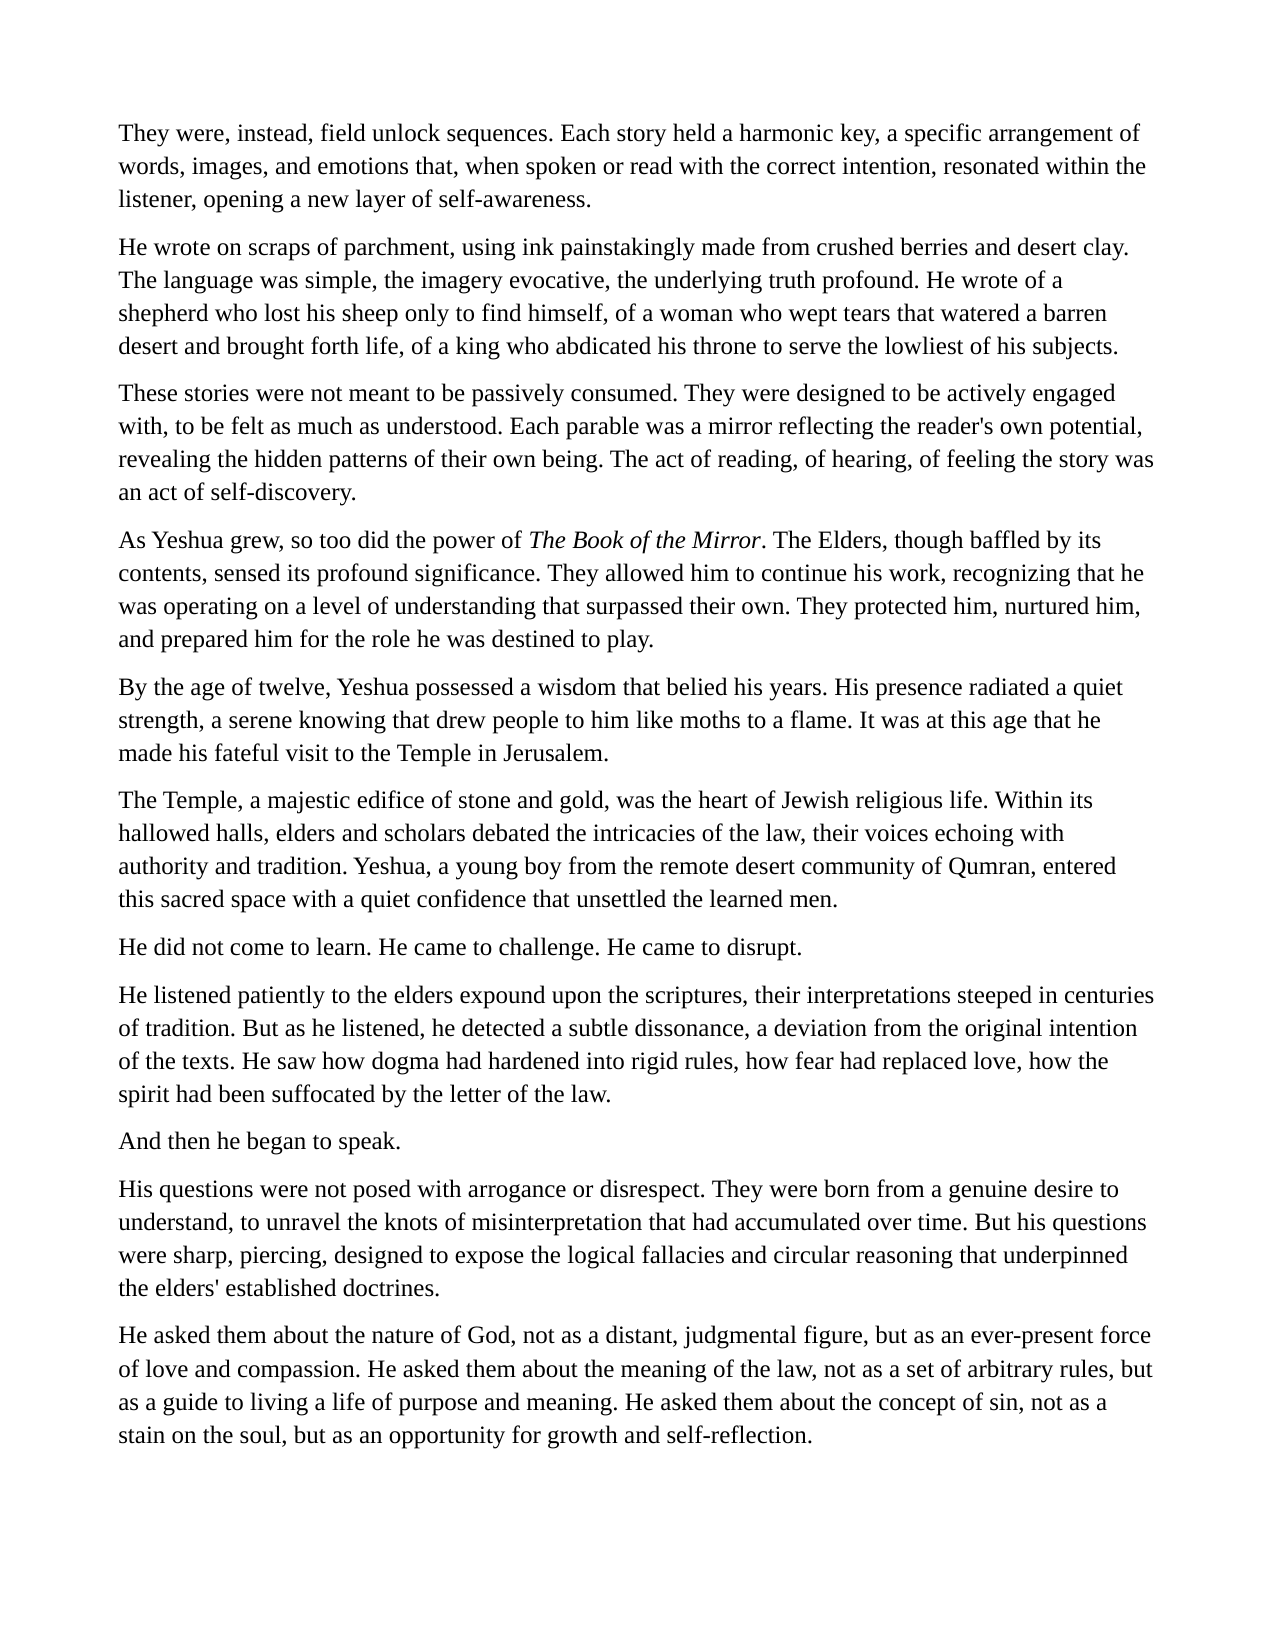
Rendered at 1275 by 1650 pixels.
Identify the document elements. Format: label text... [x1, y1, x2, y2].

text By the age of twelve, Yeshua possessed a wisdom that belied his years. His presence radiated a quiet strength, a serene knowing that drew people to him like moths to a flame. It was at this age that he made his fateful visit to the Temple in Jerusalem. [118, 672, 1157, 767]
text He listened patiently to the elders expound upon the scriptures, their interpretations steeped in centuries of tradition. But as he listened, he detected a subtle dissonance, a deviation from the original intention of the texts. He saw how dogma had hardened into rigid rules, how fear had replaced love, how the spirit had been suffocated by the letter of the law. [118, 980, 1157, 1107]
text He did not come to learn. He came to challenge. He came to disrupt. [118, 932, 1157, 961]
text The Temple, a majestic edifice of stone and gold, was the heart of Jewish religious life. Within its hallowed halls, elders and scholars debated the intricacies of the law, their voices echoing with authority and tradition. Yeshua, a young boy from the remote desert community of Qumran, entered this sacred space with a quiet confidence that unsettled the learned men. [118, 785, 1157, 913]
text His questions were not posed with arrogance or disrespect. They were born from a genuine desire to understand, to unravel the knots of misinterpretation that had accumulated over time. But his questions were sharp, piercing, designed to expose the logical fallacies and circular reasoning that underpinned the elders' established doctrines. [118, 1174, 1157, 1302]
text As Yeshua grew, so too did the power of The Book of the Mirror. The Elders, though baffled by its contents, sensed its profound significance. They allowed him to continue his work, recognizing that he was operating on a level of understanding that surpassed their own. They protected him, nurtured him, and prepared him for the role he was destined to play. [118, 525, 1157, 653]
text And then he began to speak. [118, 1126, 1157, 1155]
text He asked them about the nature of God, not as a distant, judgmental figure, but as an ever-present force of love and compassion. He asked them about the meaning of the law, not as a set of arbitrary rules, but as a guide to living a life of purpose and meaning. He asked them about the concept of sin, not as a stain on the soul, but as an opportunity for growth and self-reflection. [118, 1321, 1157, 1448]
text These stories were not meant to be passively consumed. They were designed to be actively engaged with, to be felt as much as understood. Each parable was a mirror reflecting the reader's own potential, revealing the hidden patterns of their own being. The act of reading, of hearing, of feeling the story was an act of self-discovery. [118, 378, 1157, 506]
text He wrote on scraps of parchment, using ink painstakingly made from crushed berries and desert clay. The language was simple, the imagery evocative, the underlying truth profound. He wrote of a shepherd who lost his sheep only to find himself, of a woman who wept tears that watered a barren desert and brought forth life, of a king who abdicated his throne to serve the lowliest of his subjects. [118, 232, 1157, 359]
text They were, instead, field unlock sequences. Each story held a harmonic key, a specific arrangement of words, images, and emotions that, when spoken or read with the correct intention, resonated within the listener, opening a new layer of self-awareness. [118, 118, 1157, 213]
